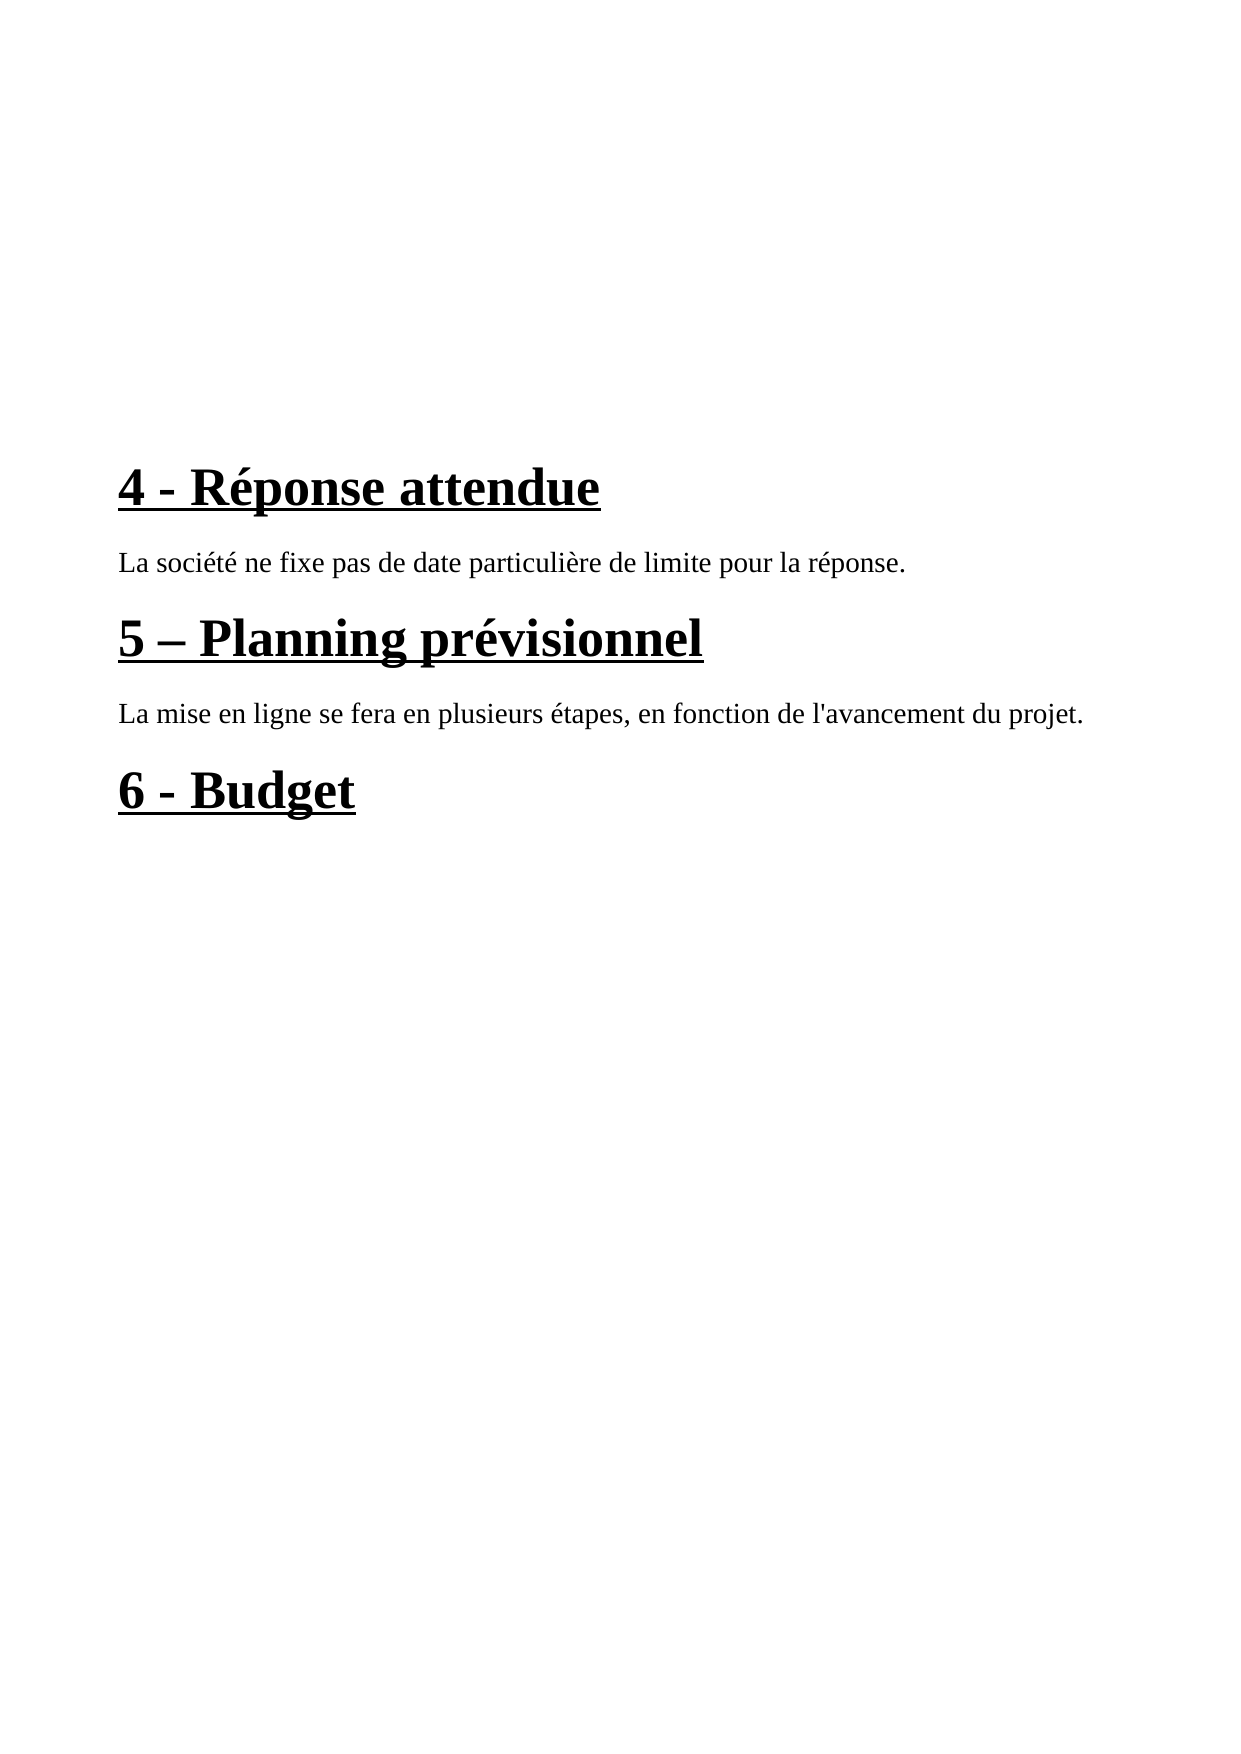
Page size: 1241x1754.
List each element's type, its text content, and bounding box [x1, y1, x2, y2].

text La mise en ligne se fera en plusieurs étapes, en fonction de l'avancement du projet. [118, 697, 1122, 730]
text 6 - Budget [118, 758, 1122, 820]
text La société ne fixe pas de date particulière de limite pour la réponse. [118, 545, 1122, 578]
text 5 – Planning prévisionnel [118, 606, 1122, 668]
text 4 - Réponse attendue [118, 454, 1122, 517]
